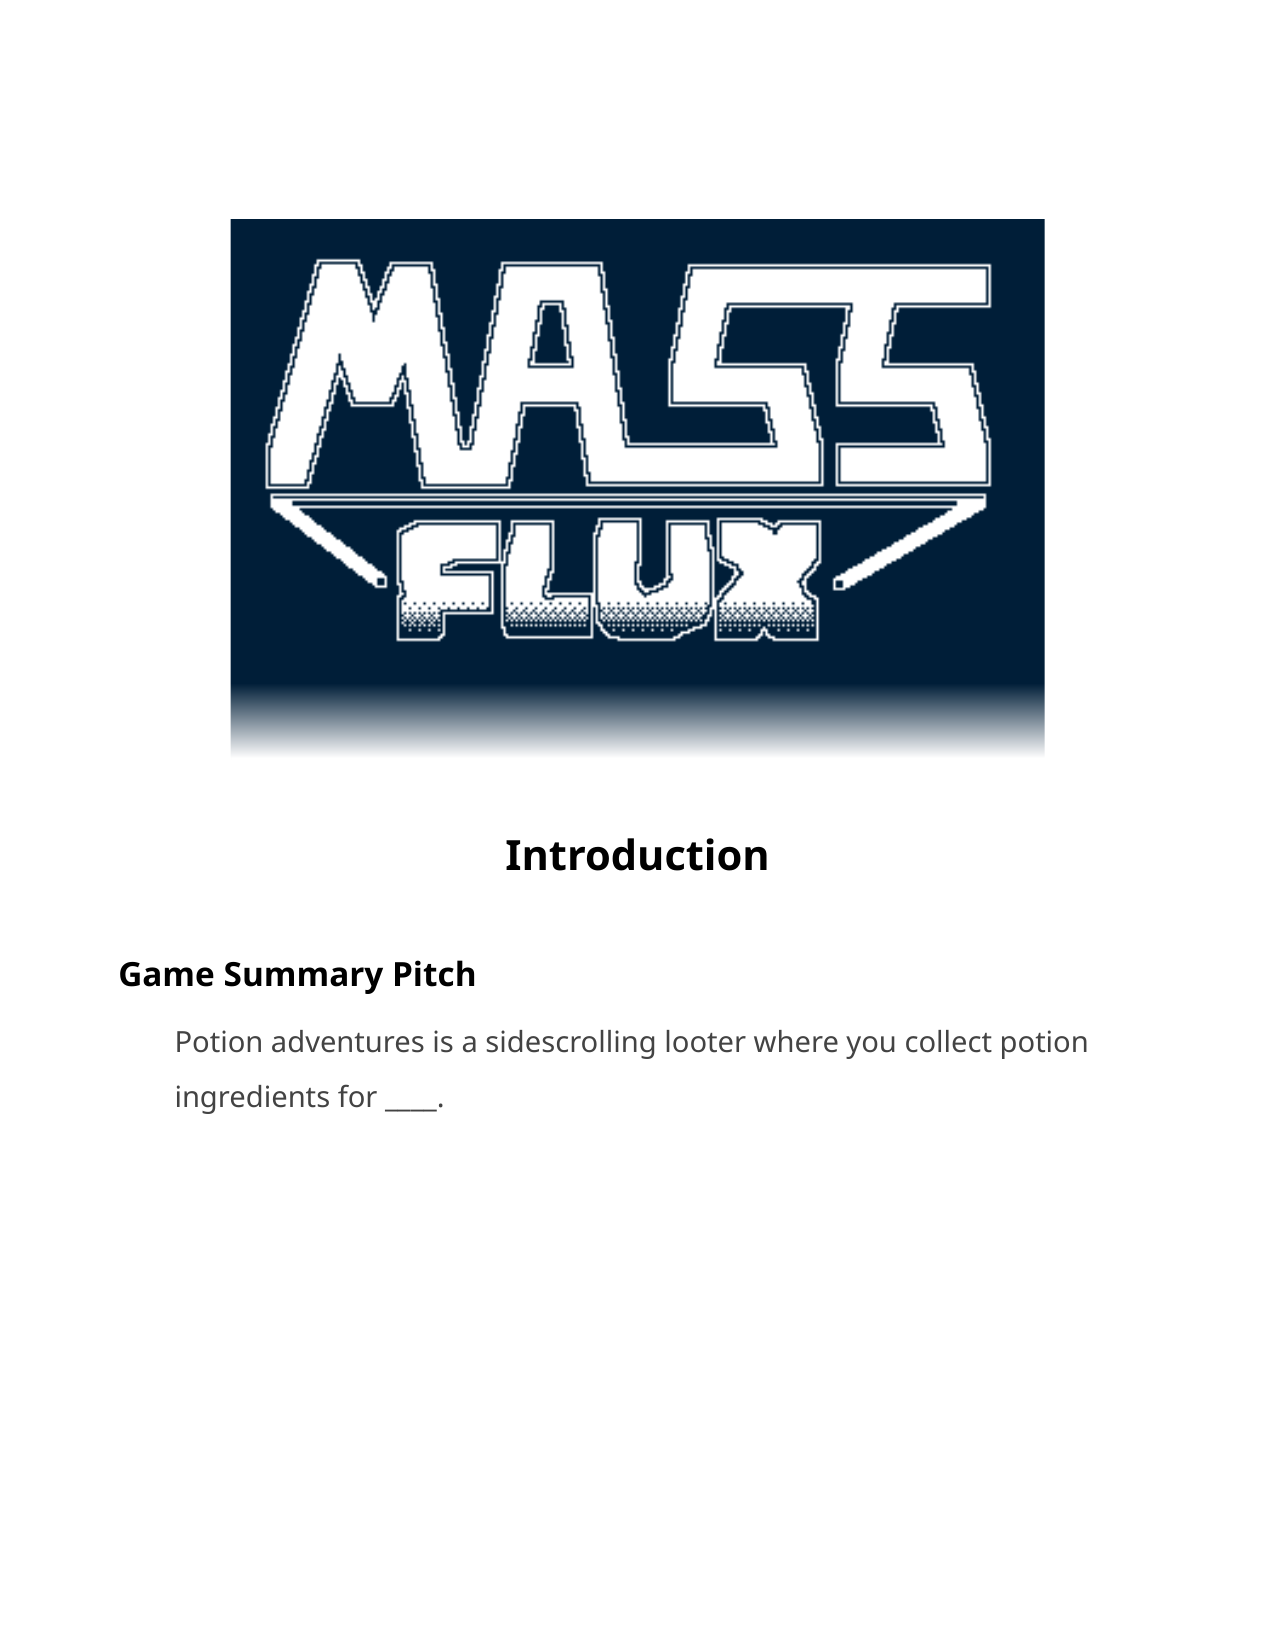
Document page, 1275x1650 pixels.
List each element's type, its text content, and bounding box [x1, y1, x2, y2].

subtitle Game Summary Pitch [118, 950, 1157, 996]
picture [230, 219, 1045, 760]
subtitle Introduction [118, 826, 1157, 883]
text Potion adventures is a sidescrolling looter where you collect potion ingredients for ____. [174, 1021, 1157, 1116]
